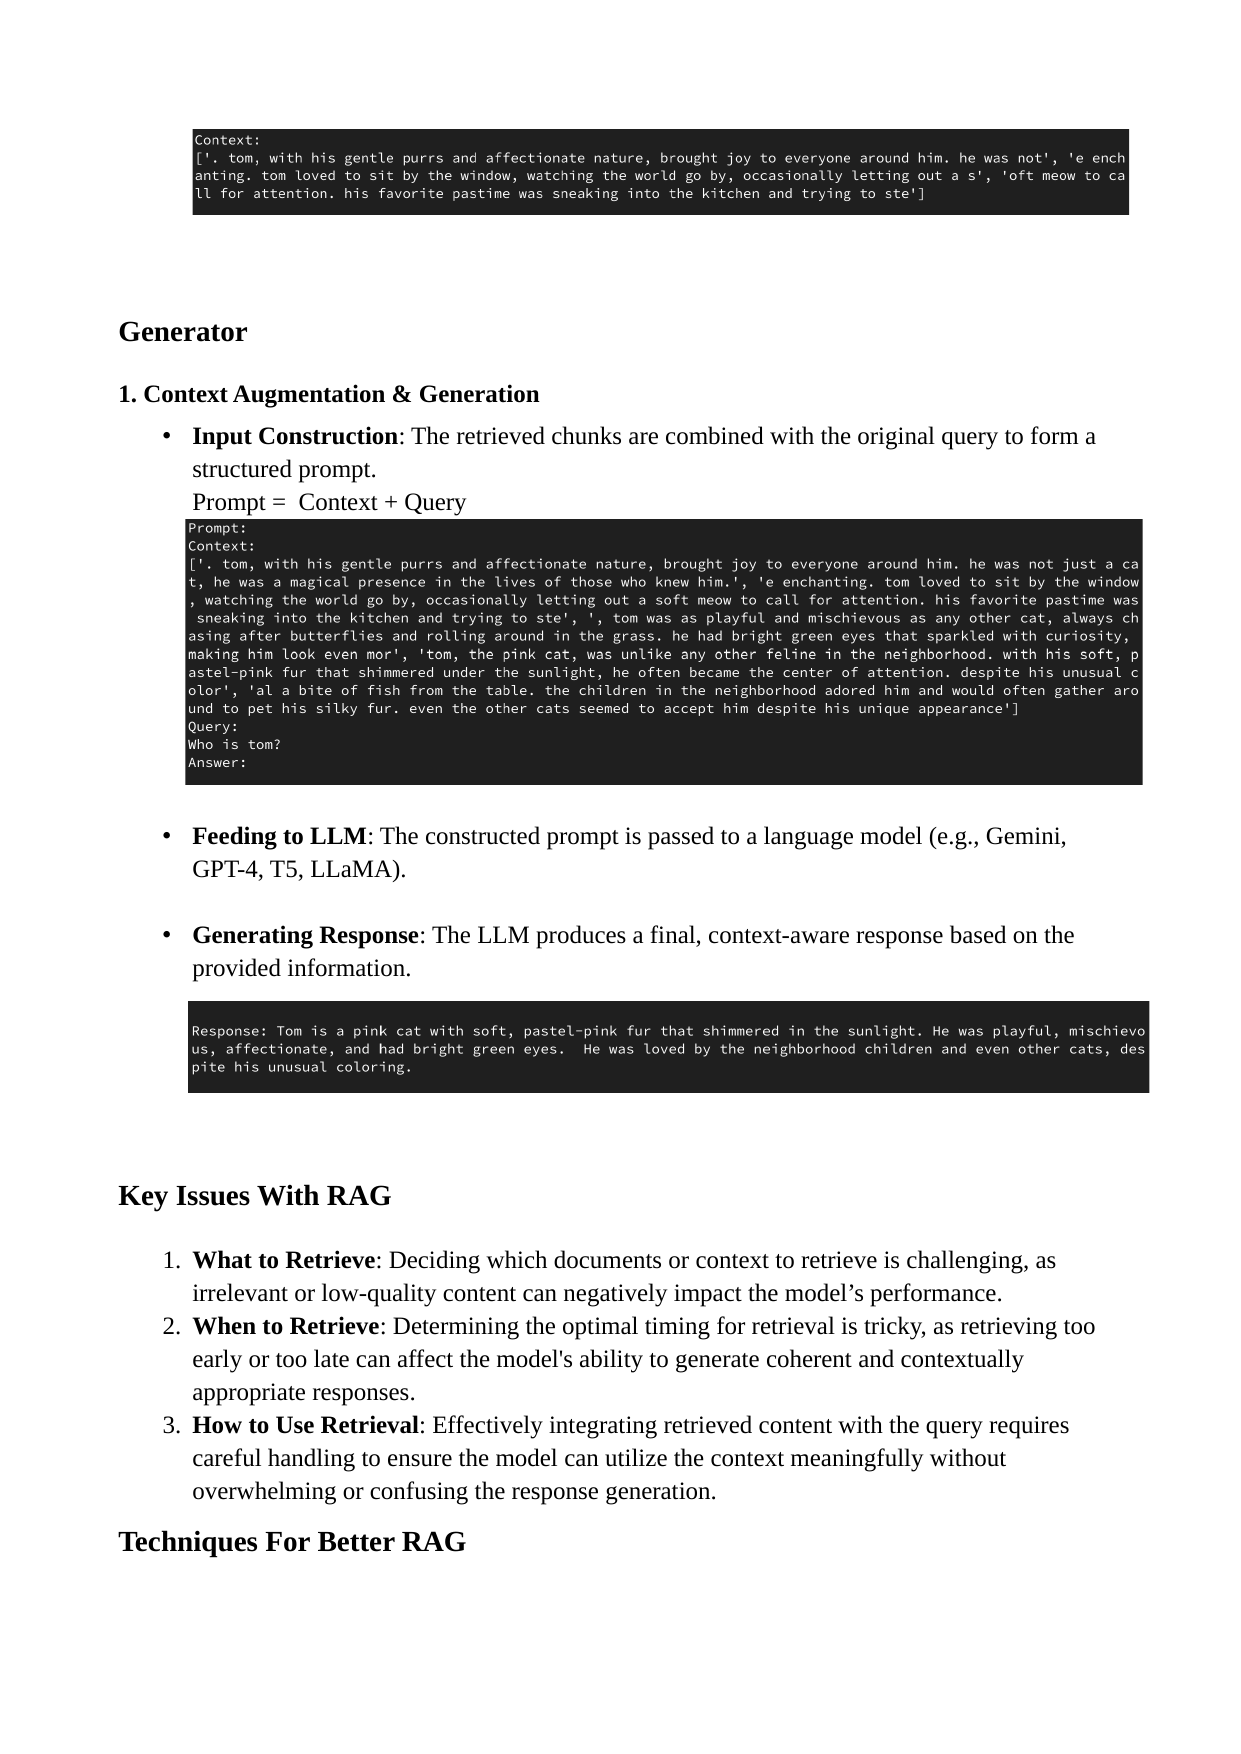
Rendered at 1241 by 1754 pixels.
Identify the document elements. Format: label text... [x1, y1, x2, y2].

picture [185, 519, 1143, 785]
subtitle 1. Context Augmentation & Generation [118, 379, 1122, 408]
list When to Retrieve: Determining the optimal timing for retrieval is tricky, as retrieving too early or too late can affect the model's ability to generate coherent and contextually appropriate responses. [162, 1311, 1122, 1406]
picture [188, 1001, 1150, 1093]
text Generator [118, 314, 1122, 347]
list What to Retrieve: Deciding which documents or context to retrieve is challenging, as irrelevant or low-quality content can negatively impact the model’s performance. [162, 1245, 1122, 1307]
list Input Construction: The retrieved chunks are combined with the original query to form a structured prompt. [162, 421, 1122, 482]
list Feeding to LLM: The constructed prompt is passed to a language model (e.g., Gemini, GPT-4, T5, LLaMA). [162, 821, 1122, 883]
text Techniques For Better RAG [118, 1524, 1122, 1558]
text Key Issues With RAG [118, 1178, 1122, 1212]
picture [192, 129, 1130, 215]
list Prompt = Context + Query [162, 487, 1122, 516]
list How to Use Retrieval: Effectively integrating retrieved content with the query requires careful handling to ensure the model can utilize the context meaningfully without overwhelming or confusing the response generation. [162, 1410, 1122, 1505]
list Generating Response: The LLM produces a final, context-aware response based on the provided information. [162, 921, 1122, 982]
